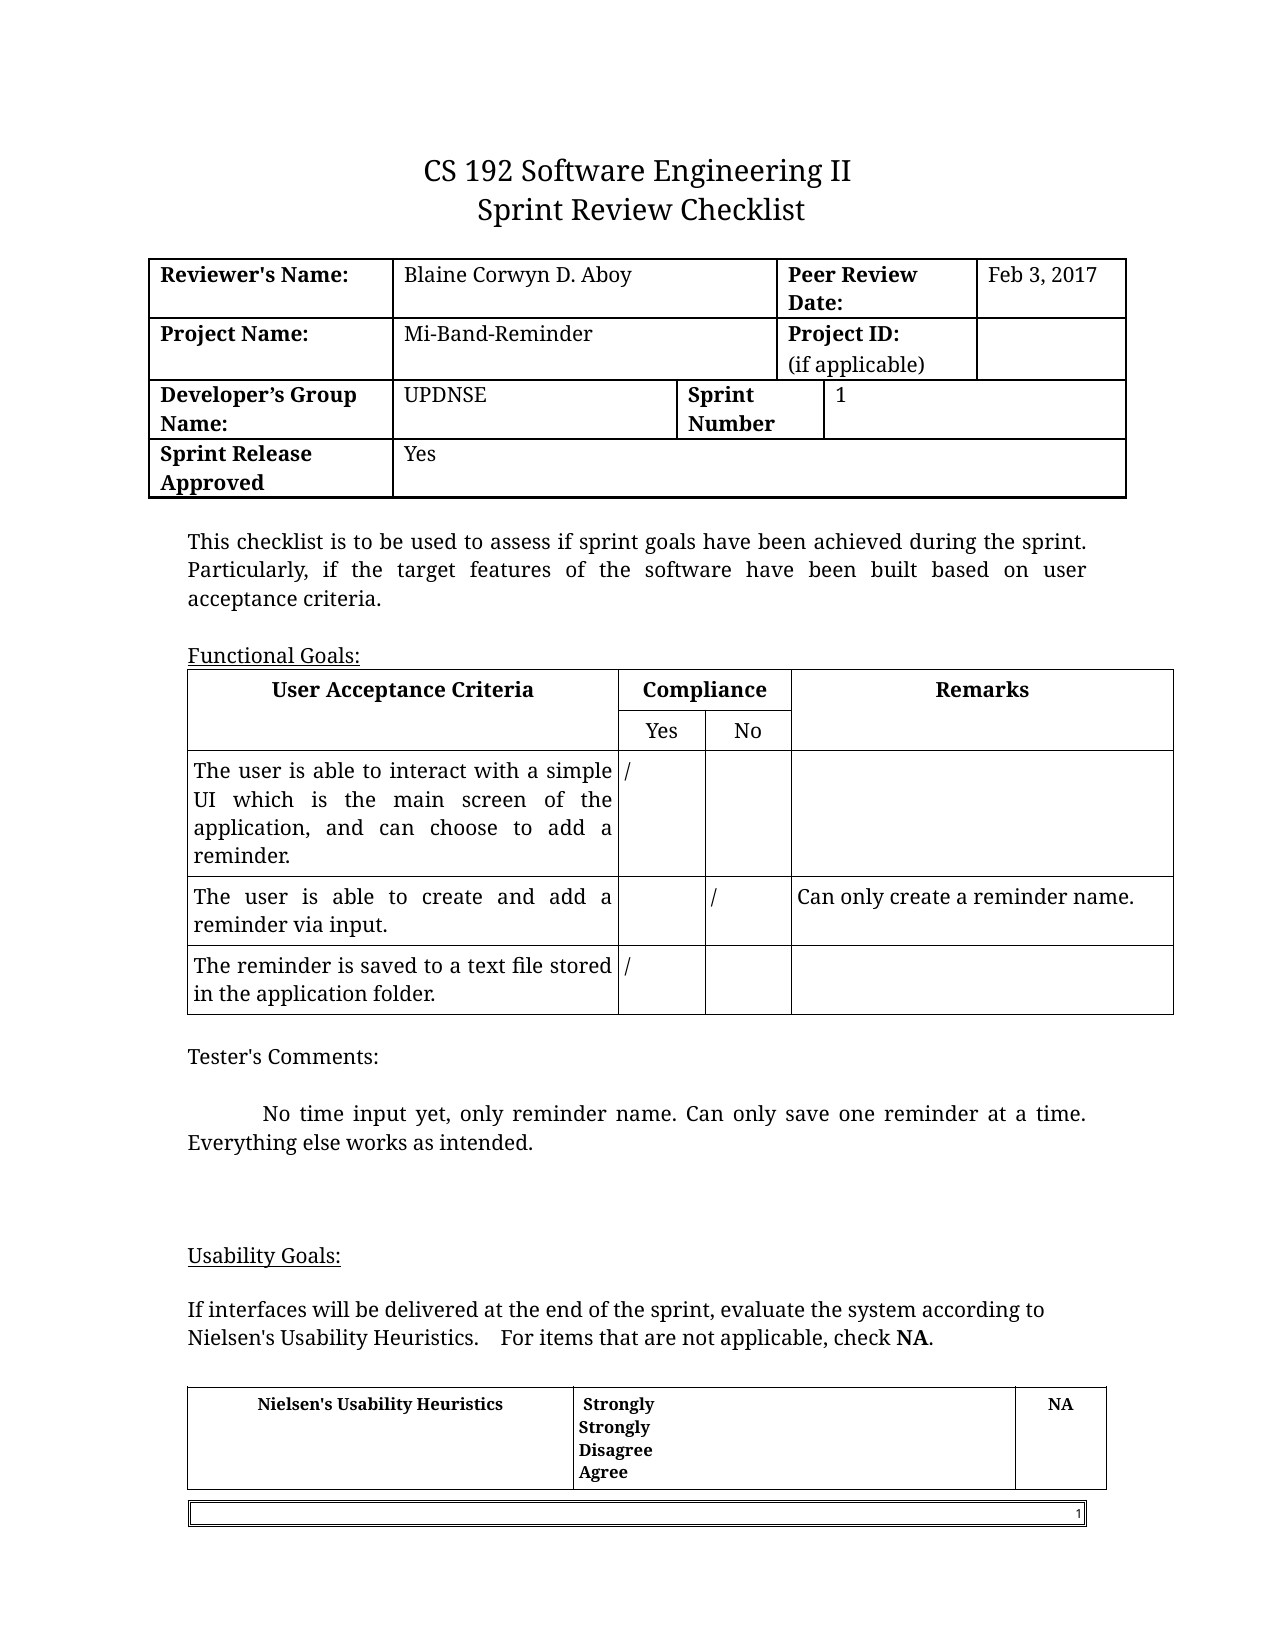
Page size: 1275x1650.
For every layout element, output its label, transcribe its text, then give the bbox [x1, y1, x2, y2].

table_cell Sprint Number [678, 381, 823, 437]
table_cell / [706, 877, 791, 944]
table_cell Project Name: [150, 319, 392, 378]
subtitle If interfaces will be delivered at the end of the sprint, evaluate the system according to Nielsen's Usability Heuristics. For items that are not applicable, check NA. [187, 1295, 1087, 1352]
table_header Nielsen's Usability Heuristics [188, 1388, 573, 1489]
table_cell Mi-Band-Reminder [394, 319, 776, 378]
text Sprint Review Checklist [187, 190, 1087, 229]
table_cell / [619, 946, 705, 1013]
text Tester's Comments: [187, 1042, 1087, 1071]
table_cell Yes [394, 440, 1125, 496]
table_cell (if applicable) [778, 348, 976, 378]
table_cell The user is able to create and add a reminder via input. [188, 877, 618, 944]
text Usability Goals: [187, 1241, 1087, 1270]
table_header NA [1016, 1388, 1106, 1489]
table_cell [619, 877, 705, 944]
table_header Reviewer's Name: [150, 260, 392, 317]
table_header User Acceptance Criteria [188, 670, 618, 750]
table_cell Developer’s Group Name: [150, 381, 392, 437]
table_header Remarks [792, 670, 1173, 750]
text CS 192 Software Engineering II [187, 150, 1087, 190]
table_cell Can only create a reminder name. [792, 877, 1173, 944]
table_cell Project ID: [778, 319, 976, 348]
table_header Peer Review Date: [778, 260, 976, 317]
text No time input yet, only reminder name. Can only save one reminder at a time. Everything else works as intended. [187, 1099, 1087, 1156]
table_cell [706, 751, 791, 876]
table_header Strongly Strongly Disagree Agree [574, 1388, 1015, 1489]
table_cell The user is able to interact with a simple UI which is the main screen of the application, and can choose to add a reminder. [188, 751, 618, 876]
table_cell 1 [825, 381, 1125, 437]
table_cell UPDNSE [394, 381, 676, 437]
table_cell No [706, 711, 791, 750]
table_cell Sprint Release Approved [150, 440, 392, 496]
table_cell The reminder is saved to a text file stored in the application folder. [188, 946, 618, 1013]
table_cell Yes [619, 711, 705, 750]
text Functional Goals: [187, 641, 1087, 669]
table_cell [978, 319, 1125, 378]
table_cell / [619, 751, 705, 876]
table_cell [792, 946, 1173, 1013]
table_header Blaine Corwyn D. Aboy [394, 260, 776, 317]
text This checklist is to be used to assess if sprint goals have been achieved during the sprint. Particularly, if the target features of the software have been built based on user acceptance criteria. [187, 527, 1087, 612]
table_cell [706, 946, 791, 1013]
table_cell [792, 751, 1173, 876]
table_header Feb 3, 2017 [978, 260, 1125, 317]
table_header Compliance [619, 670, 791, 709]
